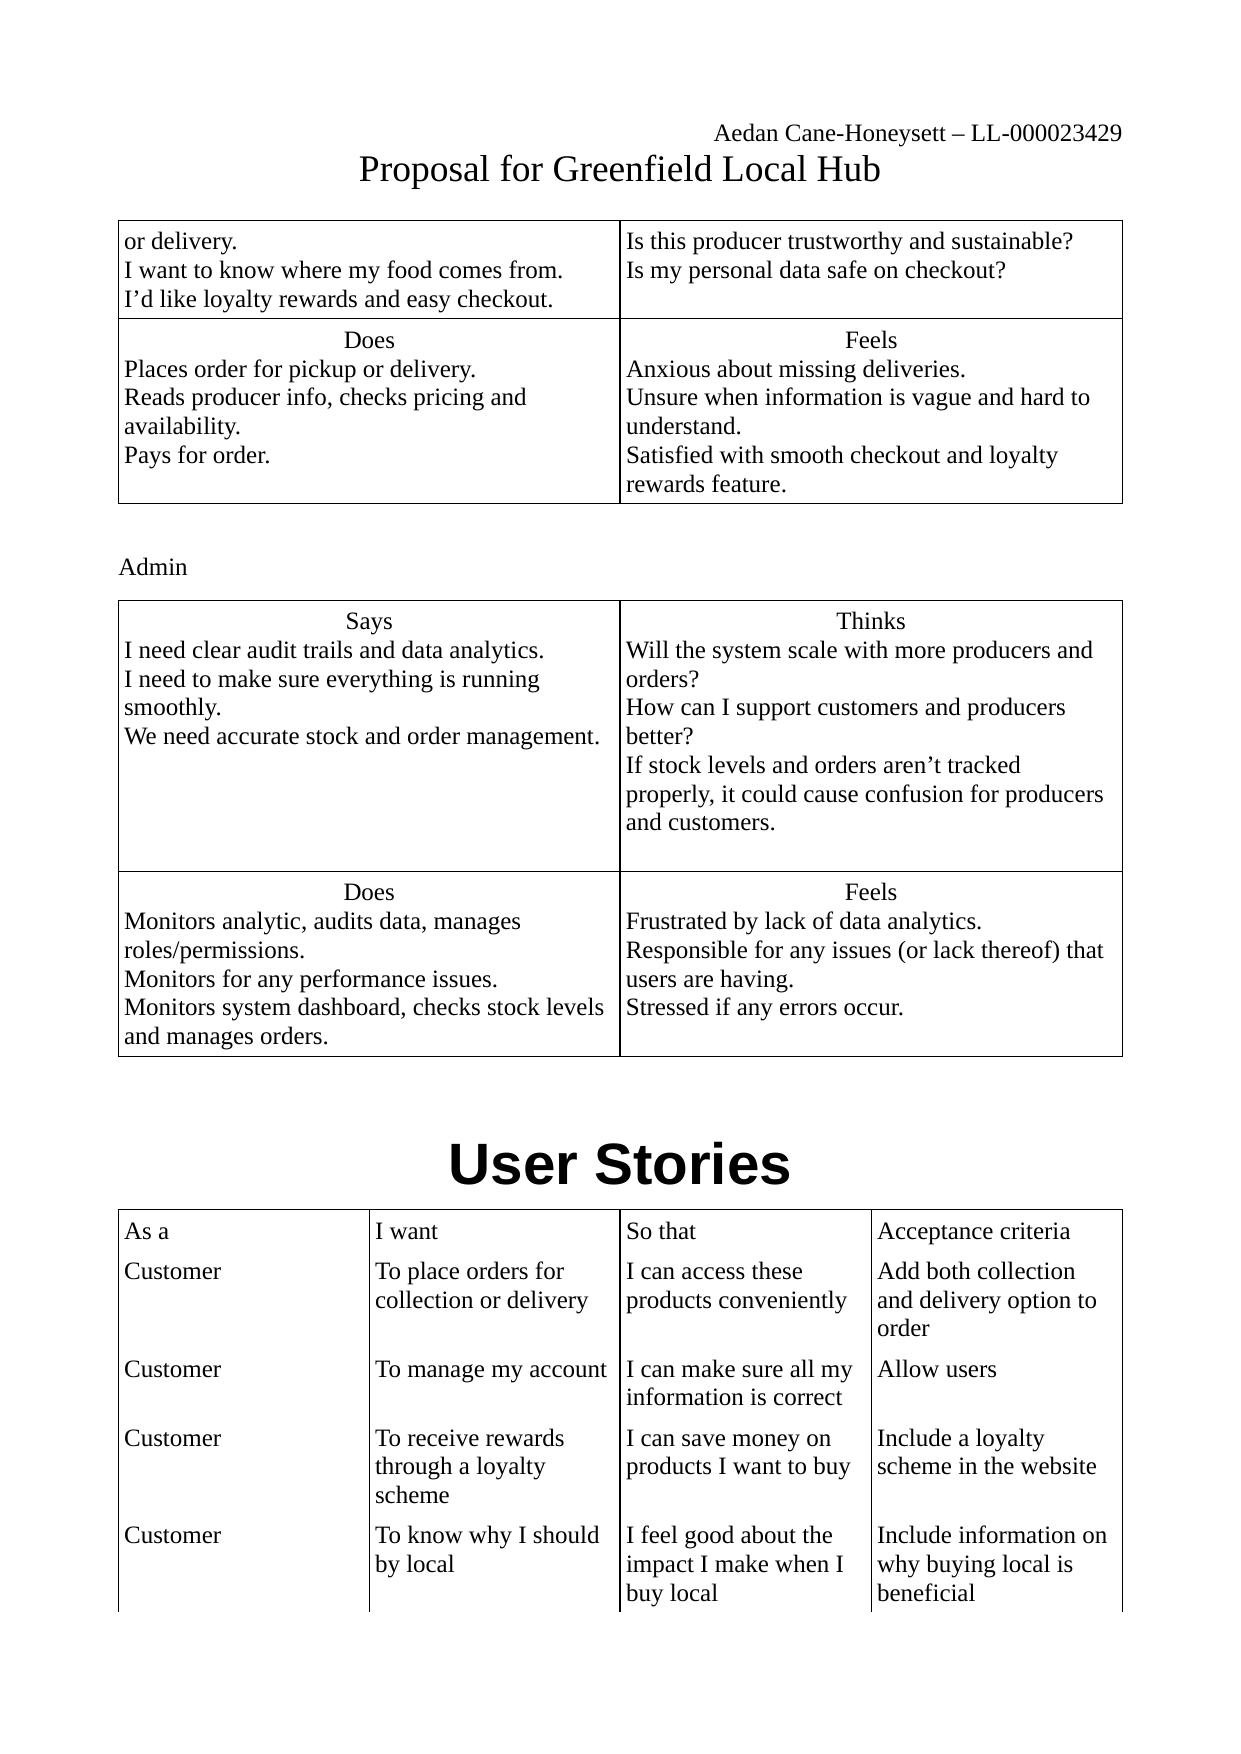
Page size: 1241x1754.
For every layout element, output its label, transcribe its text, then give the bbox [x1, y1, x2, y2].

table_cell Customer [119, 1417, 369, 1514]
text Admin [118, 552, 1122, 581]
table_cell To receive rewards through a loyalty scheme [370, 1417, 619, 1514]
table_header As a [119, 1210, 369, 1250]
table_cell Does Places order for pickup or delivery. Reads producer info, checks pricing and availability. Pays for order. [119, 319, 619, 503]
table_cell Feels Frustrated by lack of data analytics. Responsible for any issues (or lack thereof) that users are having. Stressed if any errors occur. [621, 872, 1122, 1056]
table_header Says I need clear audit trails and data analytics. I need to make sure everything is running smoothly. We need accurate stock and order management. [119, 601, 619, 871]
table_cell Include a loyalty scheme in the website [872, 1417, 1122, 1514]
table_cell To place orders for collection or delivery [370, 1250, 619, 1348]
table_header Is this producer trustworthy and sustainable? Is my personal data safe on checkout? [621, 221, 1122, 318]
table_cell To manage my account [370, 1348, 619, 1417]
table_cell Does Monitors analytic, audits data, manages roles/permissions. Monitors for any performance issues. Monitors system dashboard, checks stock levels and manages orders. [119, 872, 619, 1056]
table_cell Customer [119, 1515, 369, 1612]
table_cell I feel good about the impact I make when I buy local [621, 1515, 871, 1612]
table_cell Feels Anxious about missing deliveries. Unsure when information is vague and hard to understand. Satisfied with smooth checkout and loyalty rewards feature. [621, 319, 1122, 503]
table_header or delivery. I want to know where my food comes from. I’d like loyalty rewards and easy checkout. [119, 221, 619, 318]
table_cell Include information on why buying local is beneficial [872, 1515, 1122, 1612]
table_header I want [370, 1210, 619, 1250]
table_cell Allow users [872, 1348, 1122, 1417]
table_header Acceptance criteria [872, 1210, 1122, 1250]
table_cell I can save money on products I want to buy [621, 1417, 871, 1514]
table_cell I can access these products conveniently [621, 1250, 871, 1348]
table_cell Customer [119, 1348, 369, 1417]
table_cell Add both collection and delivery option to order [872, 1250, 1122, 1348]
title User Stories [118, 1129, 1122, 1196]
table_cell To know why I should by local [370, 1515, 619, 1612]
table_header Thinks Will the system scale with more producers and orders? How can I support customers and producers better? If stock levels and orders aren’t tracked properly, it could cause confusion for producers and customers. [621, 601, 1122, 871]
table_cell Customer [119, 1250, 369, 1348]
table_cell I can make sure all my information is correct [621, 1348, 871, 1417]
table_header So that [621, 1210, 871, 1250]
